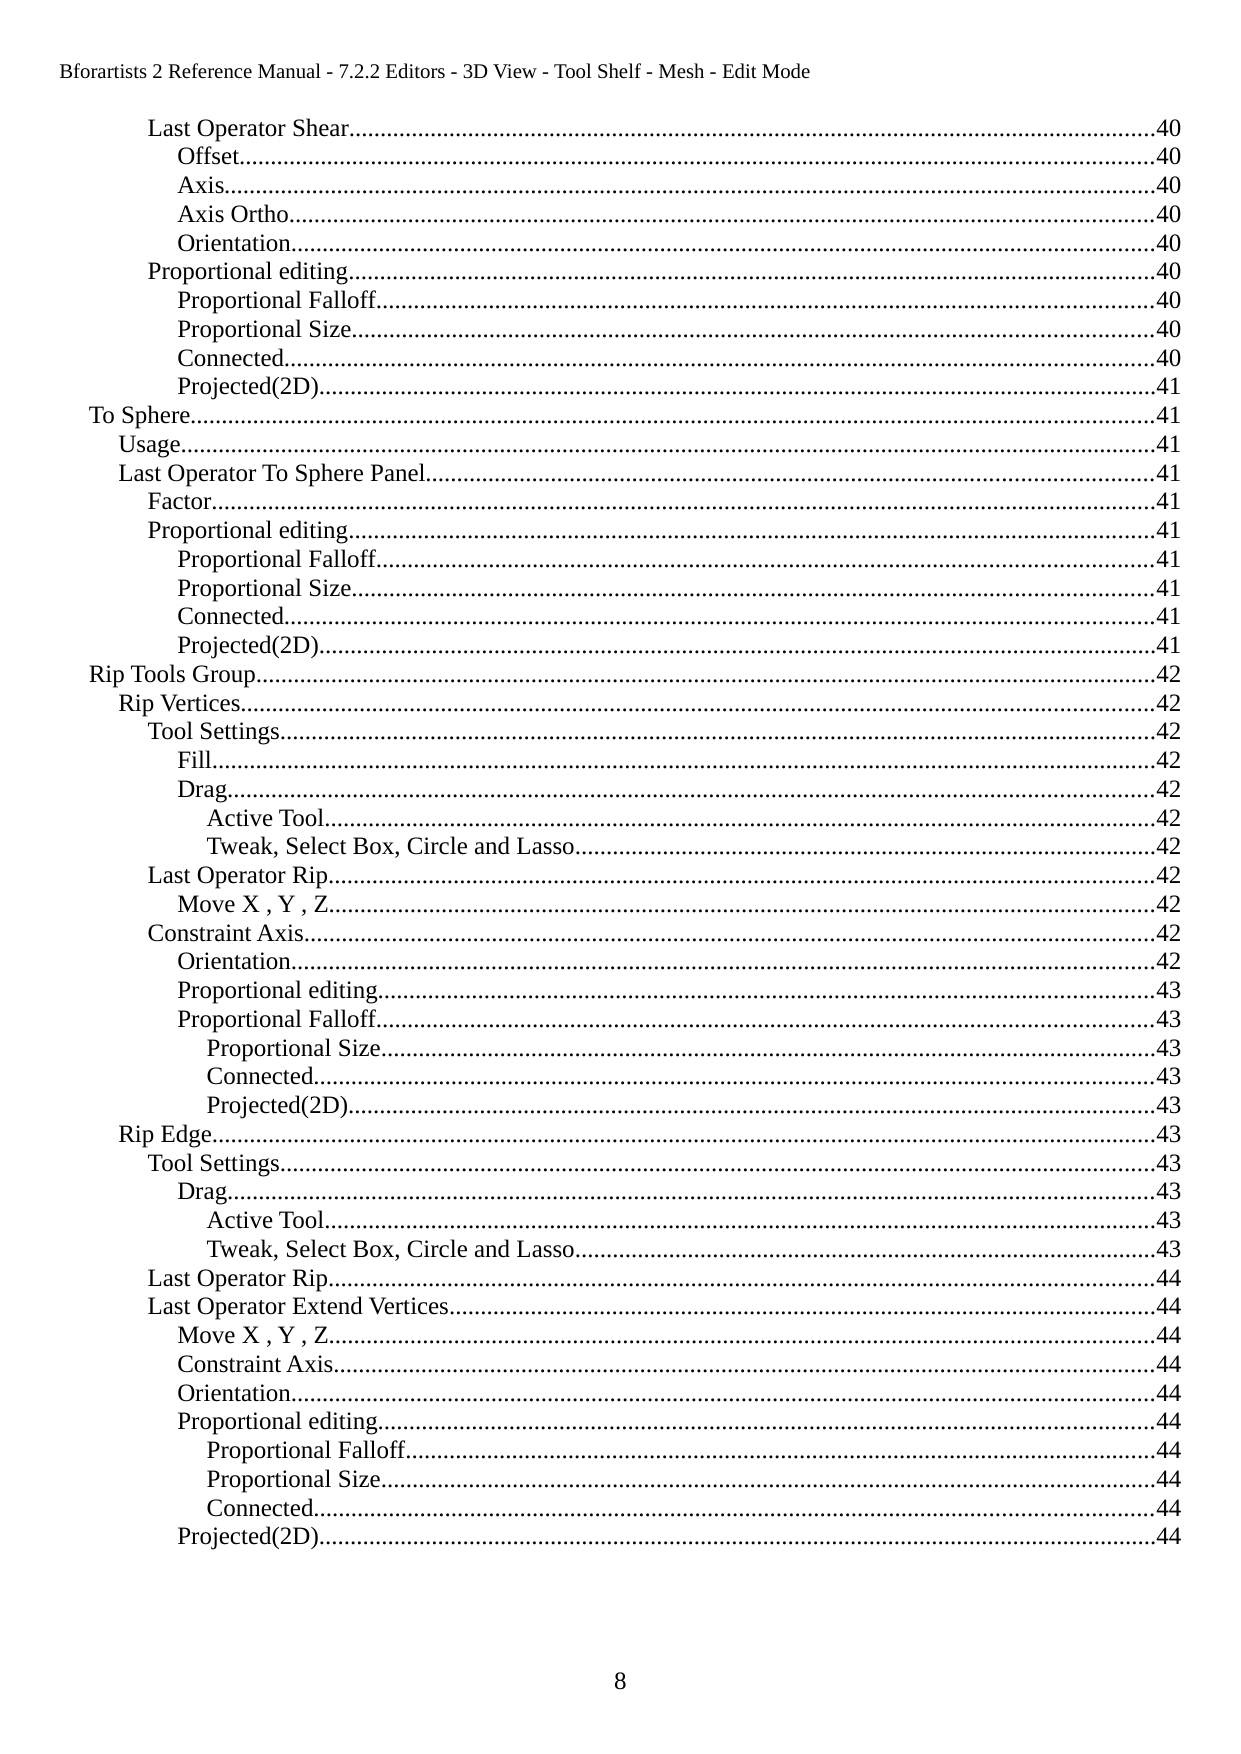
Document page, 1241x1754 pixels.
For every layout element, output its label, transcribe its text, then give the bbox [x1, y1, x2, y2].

text Proportional Size 44 [206, 1464, 1181, 1493]
text Projected(2D) 41 [177, 630, 1181, 659]
text Proportional Size 41 [177, 573, 1181, 601]
text Connected 40 [177, 343, 1181, 371]
text Projected(2D) 41 [177, 371, 1181, 400]
text Proportional Falloff 41 [177, 544, 1181, 573]
text Active Tool 42 [206, 803, 1181, 831]
text Offset 40 [177, 141, 1181, 170]
text Projected(2D) 44 [177, 1521, 1181, 1550]
text Last Operator Rip 42 [147, 860, 1181, 889]
text Active Tool 43 [206, 1205, 1181, 1234]
text Connected 44 [206, 1493, 1181, 1521]
text Last Operator To Sphere Panel 41 [118, 458, 1181, 486]
text Proportional Falloff 43 [177, 1004, 1181, 1033]
text Constraint Axis 44 [177, 1349, 1181, 1378]
text To Sphere 41 [88, 400, 1181, 429]
text Last Operator Shear 40 [147, 113, 1181, 141]
text Proportional editing 40 [147, 256, 1181, 285]
text Last Operator Extend Vertices 44 [147, 1291, 1181, 1320]
text Last Operator Rip 44 [147, 1263, 1181, 1291]
text Proportional Size 40 [177, 314, 1181, 343]
text Orientation 40 [177, 228, 1181, 256]
text Tweak, Select Box, Circle and Lasso 43 [206, 1234, 1181, 1263]
text Connected 41 [177, 601, 1181, 630]
text Rip Vertices 42 [118, 688, 1181, 716]
text Factor 41 [147, 486, 1181, 515]
text Move X , Y , Z 42 [177, 889, 1181, 918]
text Rip Edge 43 [118, 1119, 1181, 1148]
text Drag 42 [177, 774, 1181, 803]
text Proportional Falloff 40 [177, 285, 1181, 314]
text Tweak, Select Box, Circle and Lasso 42 [206, 831, 1181, 860]
text Projected(2D) 43 [206, 1090, 1181, 1119]
text Fill 42 [177, 745, 1181, 774]
text Proportional editing 41 [147, 515, 1181, 544]
text Rip Tools Group 42 [88, 659, 1181, 688]
text Tool Settings 43 [147, 1148, 1181, 1176]
text Proportional Falloff 44 [206, 1435, 1181, 1464]
text Constraint Axis 42 [147, 918, 1181, 946]
text Proportional editing 43 [177, 975, 1181, 1004]
text Drag 43 [177, 1176, 1181, 1205]
text Proportional editing 44 [177, 1406, 1181, 1435]
text Proportional Size 43 [206, 1033, 1181, 1061]
text Axis Ortho 40 [177, 199, 1181, 228]
text Orientation 44 [177, 1378, 1181, 1406]
text Connected 43 [206, 1061, 1181, 1090]
text Orientation 42 [177, 946, 1181, 975]
text Move X , Y , Z 44 [177, 1320, 1181, 1349]
text Axis 40 [177, 170, 1181, 199]
text Tool Settings 42 [147, 716, 1181, 745]
text Usage 41 [118, 429, 1181, 458]
